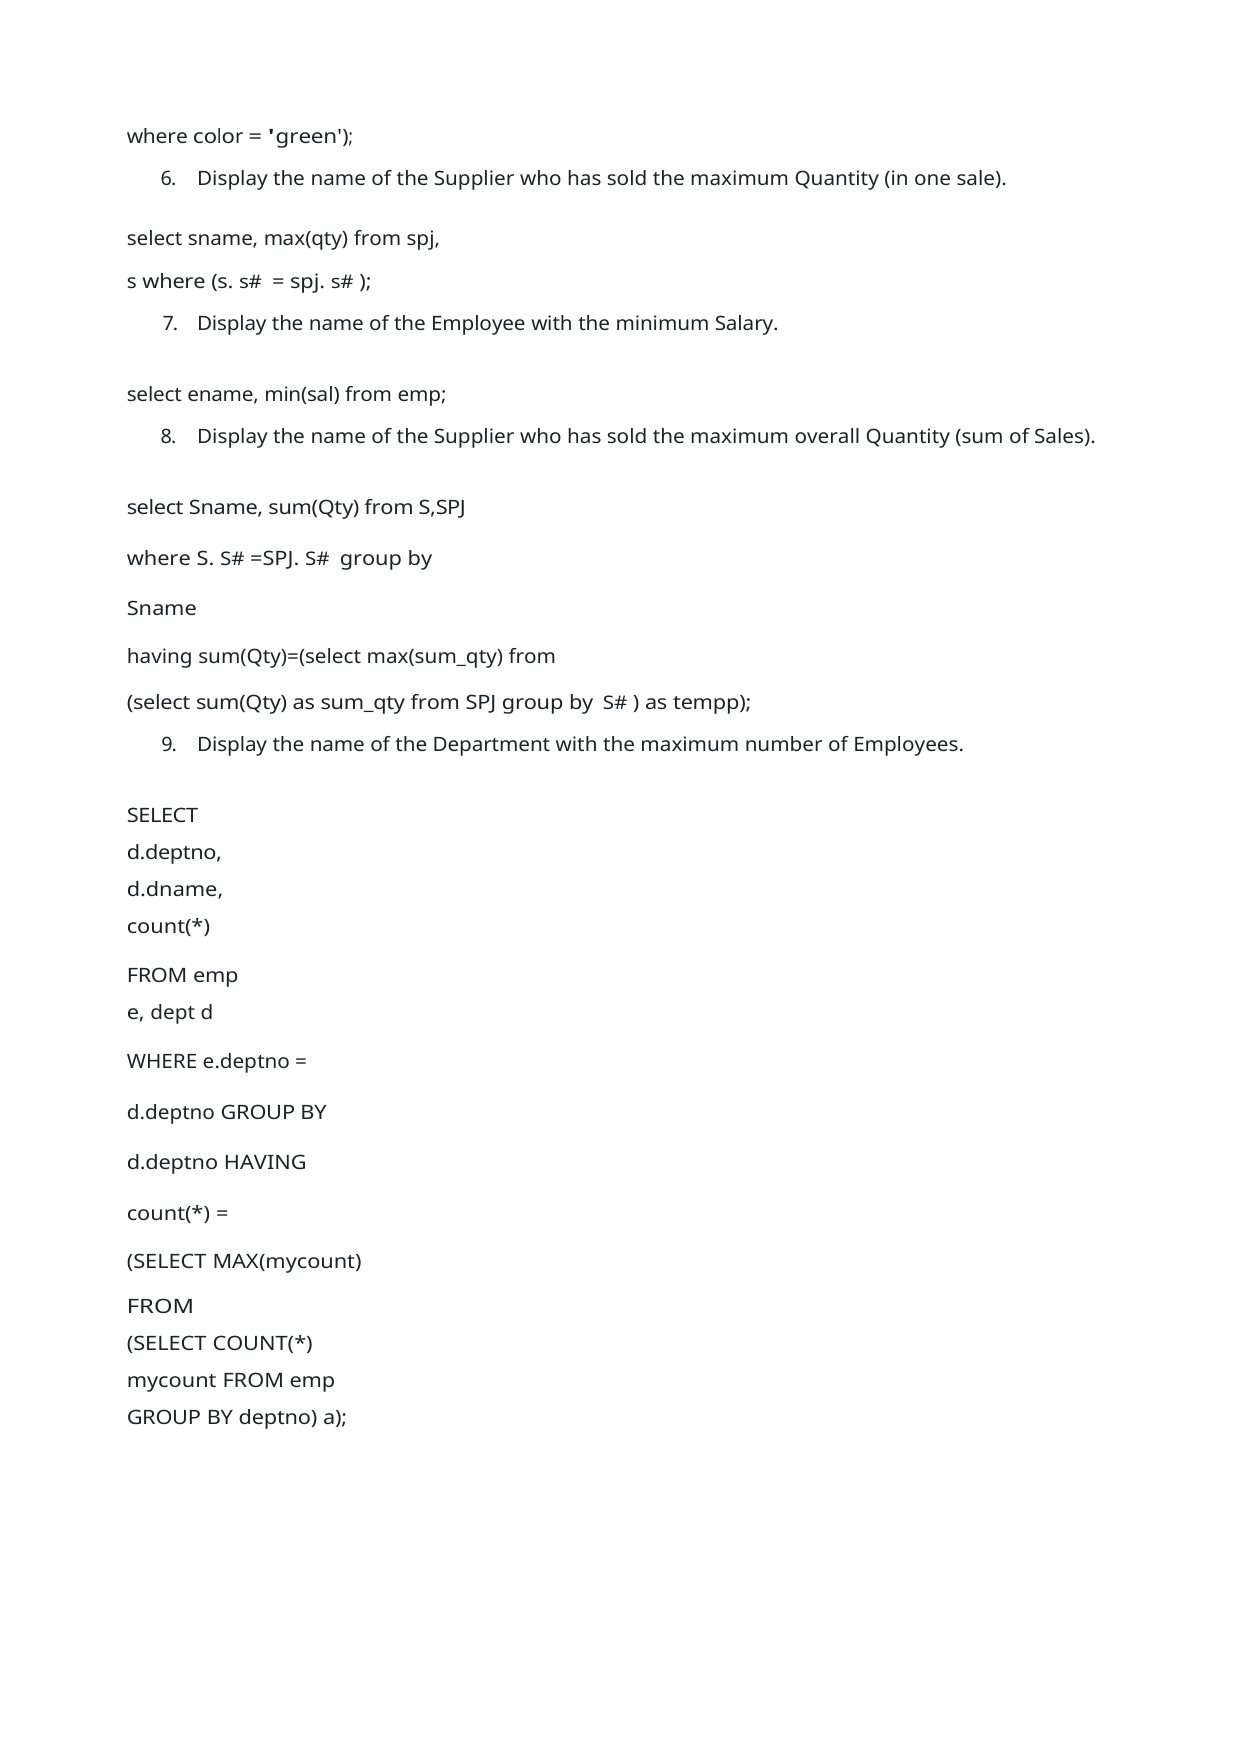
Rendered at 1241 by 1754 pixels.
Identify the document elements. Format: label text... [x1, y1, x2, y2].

text (SELECT COUNT(*) mycount FROM emp [127, 1329, 395, 1393]
text select sname, max(qty) from spj, s where (s. s# = spj. s# ); [127, 209, 446, 294]
picture [211, 294, 247, 299]
picture [301, 294, 337, 299]
list Display the name of the Supplier who has sold the maximum overall Quantity (sum of Sales). [160, 422, 1103, 449]
text (select sum(Qty) as sum_qty from SPJ group by S# ) as tempp); [127, 688, 1103, 715]
text FROM emp e, dept d [127, 961, 253, 1026]
text FROM [127, 1293, 1103, 1320]
list Display the name of the Employee with the minimum Salary. [162, 309, 1103, 336]
text where color = 'green'); [127, 122, 1103, 149]
list Display the name of the Supplier who has sold the maximum Quantity (in one sale). [160, 164, 1103, 191]
text having sum(Qty)=(select max(sum_qty) from [127, 645, 1103, 668]
list Display the name of the Department with the maximum number of Employees. [161, 730, 1103, 757]
text WHERE e.deptno = d.deptno GROUP BY d.deptno HAVING count(*) = [127, 1047, 393, 1226]
text (SELECT MAX(mycount) [127, 1250, 1103, 1273]
text SELECT d.deptno, d.dname, count(*) [127, 801, 296, 939]
text select ename, min(sal) from emp; [127, 380, 1103, 407]
text GROUP BY deptno) a); [127, 1403, 1103, 1430]
text select Sname, sum(Qty) from S,SPJ where S. S# =SPJ. S# group by Sname [127, 493, 484, 621]
